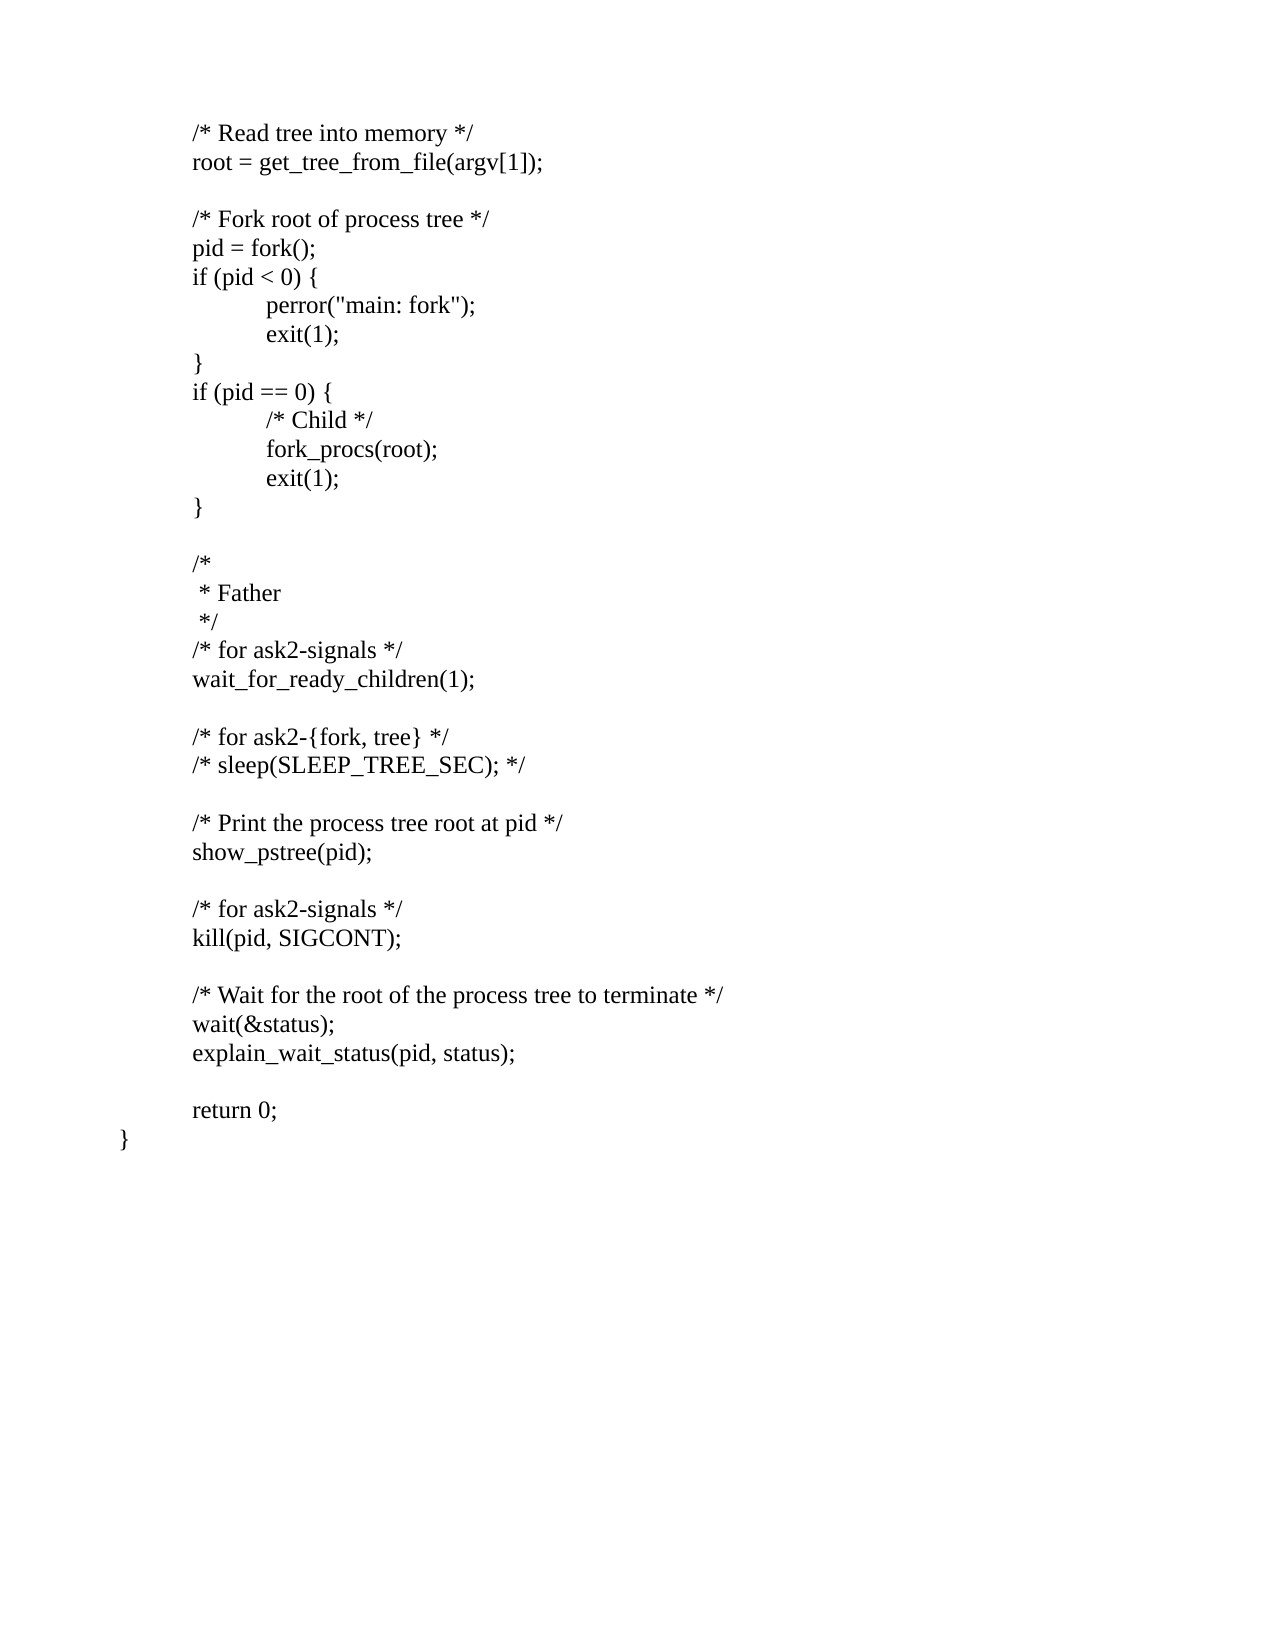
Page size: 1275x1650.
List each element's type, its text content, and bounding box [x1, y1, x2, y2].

text if (pid == 0) { [118, 377, 1157, 406]
text /* Read tree into memory */ [118, 118, 1157, 147]
text /* Child */ [118, 406, 1157, 434]
text /* Fork root of process tree */ [118, 204, 1157, 233]
text exit(1); [118, 319, 1157, 348]
text } [118, 348, 1157, 377]
text fork_procs(root); [118, 434, 1157, 463]
text perror("main: fork"); [118, 291, 1157, 319]
text /* for ask2-signals */ [118, 636, 1157, 664]
text exit(1); [118, 463, 1157, 492]
text show_pstree(pid); [118, 837, 1157, 866]
text /* Print the process tree root at pid */ [118, 808, 1157, 837]
text } [118, 492, 1157, 521]
text wait_for_ready_children(1); [118, 664, 1157, 693]
text */ [118, 607, 1157, 636]
text pid = fork(); [118, 233, 1157, 262]
text if (pid < 0) { [118, 262, 1157, 291]
text kill(pid, SIGCONT); [118, 923, 1157, 952]
text wait(&status); [118, 1009, 1157, 1038]
text return 0; [118, 1096, 1157, 1124]
text } [118, 1124, 1157, 1153]
text /* for ask2-signals */ [118, 894, 1157, 923]
text /* [118, 549, 1157, 578]
text /* sleep(SLEEP_TREE_SEC); */ [118, 751, 1157, 779]
text explain_wait_status(pid, status); [118, 1038, 1157, 1067]
text /* for ask2-{fork, tree} */ [118, 722, 1157, 751]
text /* Wait for the root of the process tree to terminate */ [118, 981, 1157, 1009]
text root = get_tree_from_file(argv[1]); [118, 147, 1157, 176]
text * Father [118, 578, 1157, 607]
